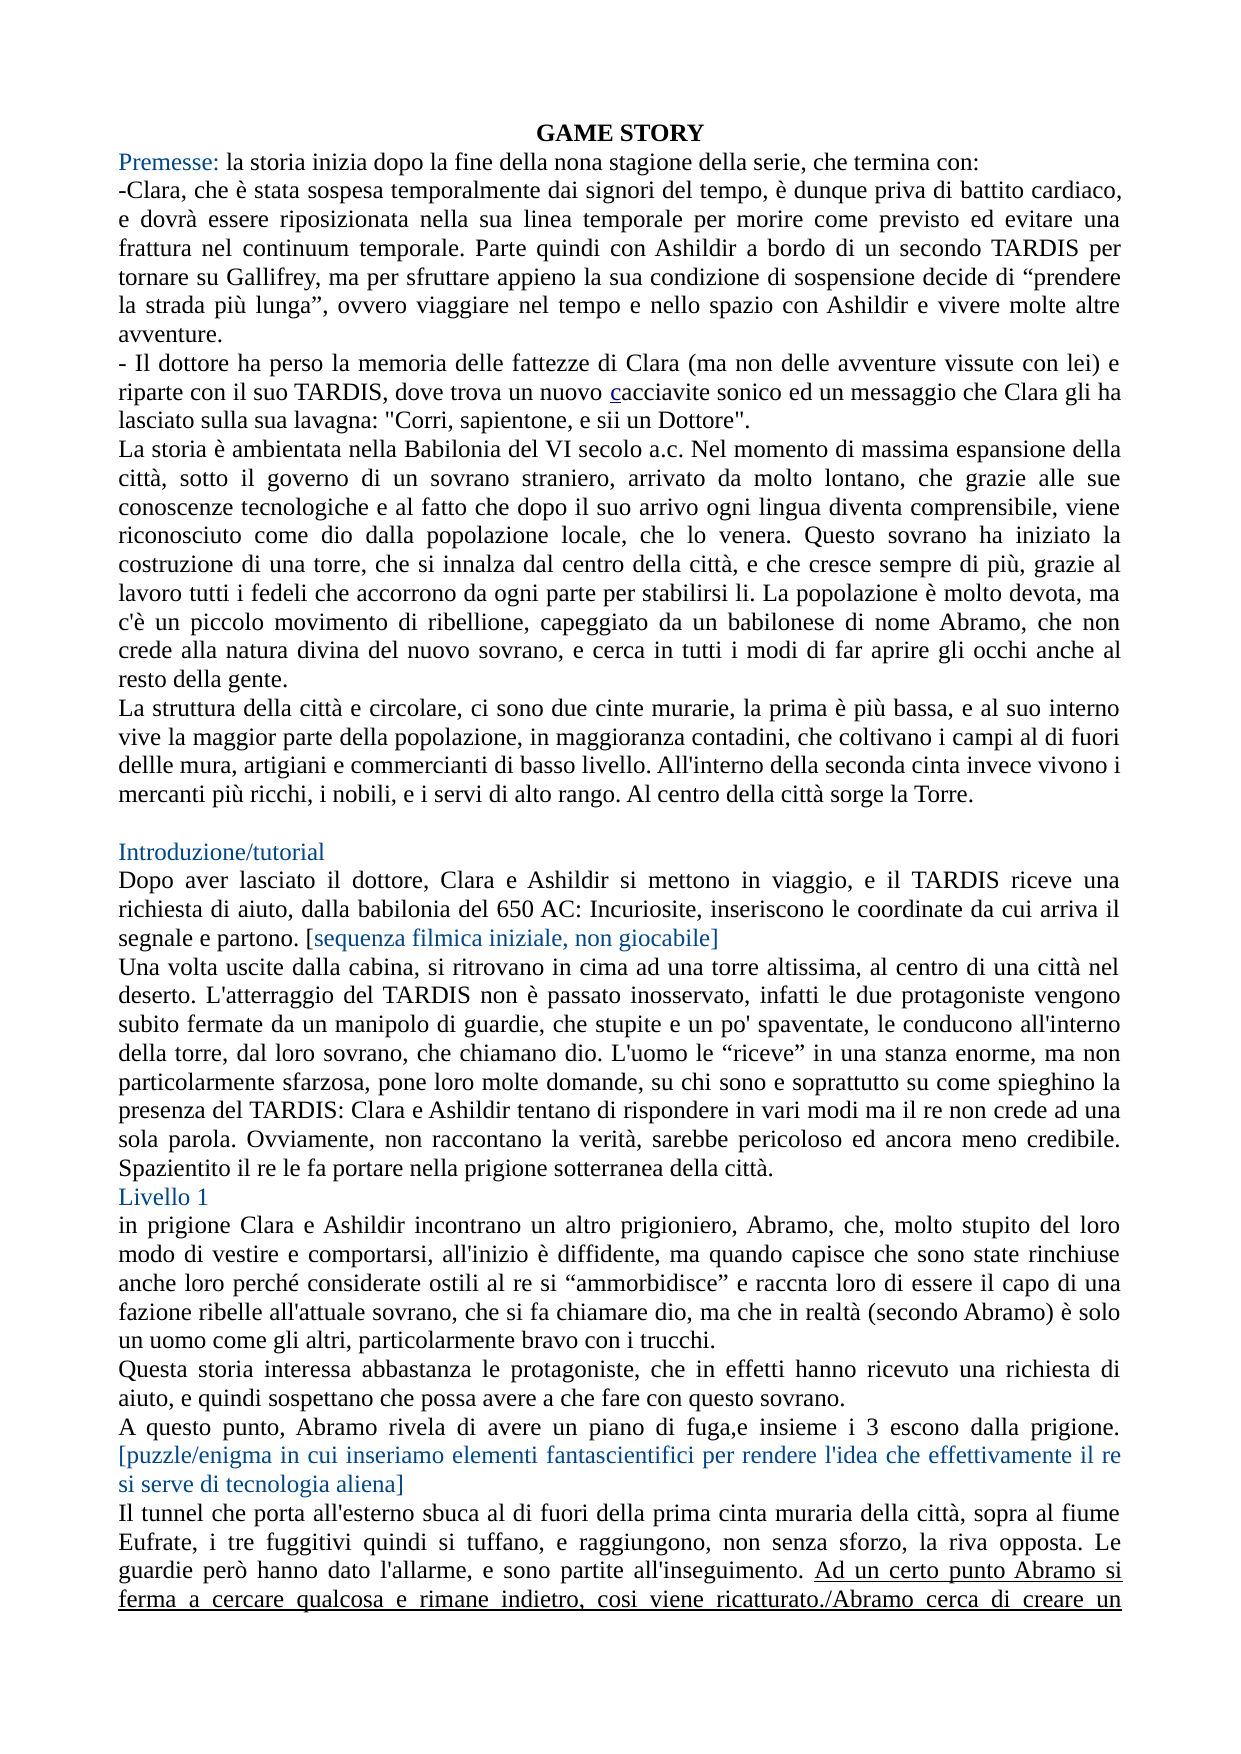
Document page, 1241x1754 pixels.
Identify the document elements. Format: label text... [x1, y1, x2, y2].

text Introduzione/tutorial [118, 837, 1122, 866]
text Il tunnel che porta all'esterno sbuca al di fuori della prima cinta muraria della città, sopra al fiume Eufrate, i tre fuggitivi quindi si tuffano, e raggiungono, non senza sforzo, la riva opposta. Le guardie però hanno dato l'allarme, e sono partite all'inseguimento. Ad un certo punto Abramo si ferma a cercare qualcosa e rimane indietro, cosi viene ricatturato./Abramo cerca di creare un [118, 1498, 1122, 1609]
text A questo punto, Abramo rivela di avere un piano di fuga,e insieme i 3 escono dalla prigione.[puzzle/enigma in cui inseriamo elementi fantascientifici per rendere l'idea che effettivamente il re si serve di tecnologia aliena] [118, 1412, 1122, 1498]
text La storia è ambientata nella Babilonia del VI secolo a.c. Nel momento di massima espansione della città, sotto il governo di un sovrano straniero, arrivato da molto lontano, che grazie alle sue conoscenze tecnologiche e al fatto che dopo il suo arrivo ogni lingua diventa comprensibile, viene riconosciuto come dio dalla popolazione locale, che lo venera. Questo sovrano ha iniziato la costruzione di una torre, che si innalza dal centro della città, e che cresce sempre di più, grazie al lavoro tutti i fedeli che accorrono da ogni parte per stabilirsi li. La popolazione è molto devota, ma c'è un piccolo movimento di ribellione, capeggiato da un babilonese di nome Abramo, che non crede alla natura divina del nuovo sovrano, e cerca in tutti i modi di far aprire gli occhi anche al resto della gente. La struttura della città e circolare, ci sono due cinte murarie, la prima è più bassa, e al suo interno vive la maggior parte della popolazione, in maggioranza contadini, che coltivano i campi al di fuori dellle mura, artigiani e commercianti di basso livello. All'interno della seconda cinta invece vivono i mercanti più ricchi, i nobili, e i servi di alto rango. Al centro della città sorge la Torre. [118, 434, 1122, 808]
text - Il dottore ha perso la memoria delle fattezze di Clara (ma non delle avventure vissute con lei) e riparte con il suo TARDIS, dove trova un nuovo cacciavite sonico ed un messaggio che Clara gli ha lasciato sulla sua lavagna: "Corri, sapientone, e sii un Dottore". [118, 348, 1122, 434]
text in prigione Clara e Ashildir incontrano un altro prigioniero, Abramo, che, molto stupito del loro modo di vestire e comportarsi, all'inizio è diffidente, ma quando capisce che sono state rinchiuse anche loro perché considerate ostili al re si “ammorbidisce” e raccnta loro di essere il capo di una fazione ribelle all'attuale sovrano, che si fa chiamare dio, ma che in realtà (secondo Abramo) è solo un uomo come gli altri, particolarmente bravo con i trucchi. [118, 1211, 1122, 1354]
text Questa storia interessa abbastanza le protagoniste, che in effetti hanno ricevuto una richiesta di aiuto, e quindi sospettano che possa avere a che fare con questo sovrano. [118, 1354, 1122, 1412]
text Livello 1 [118, 1182, 1122, 1211]
text -Clara, che è stata sospesa temporalmente dai signori del tempo, è dunque priva di battito cardiaco, e dovrà essere riposizionata nella sua linea temporale per morire come previsto ed evitare una frattura nel continuum temporale. Parte quindi con Ashildir a bordo di un secondo TARDIS per tornare su Gallifrey, ma per sfruttare appieno la sua condizione di sospensione decide di “prendere la strada più lunga”, ovvero viaggiare nel tempo e nello spazio con Ashildir e vivere molte altre avventure. [118, 176, 1122, 348]
text Premesse: la storia inizia dopo la fine della nona stagione della serie, che termina con: [118, 147, 1122, 176]
text Dopo aver lasciato il dottore, Clara e Ashildir si mettono in viaggio, e il TARDIS riceve una richiesta di aiuto, dalla babilonia del 650 AC: Incuriosite, inseriscono le coordinate da cui arriva il segnale e partono. [sequenza filmica iniziale, non giocabile] Una volta uscite dalla cabina, si ritrovano in cima ad una torre altissima, al centro di una città nel deserto. L'atterraggio del TARDIS non è passato inosservato, infatti le due protagoniste vengono subito fermate da un manipolo di guardie, che stupite e un po' spaventate, le conducono all'interno della torre, dal loro sovrano, che chiamano dio. L'uomo le “riceve” in una stanza enorme, ma non particolarmente sfarzosa, pone loro molte domande, su chi sono e soprattutto su come spieghino la presenza del TARDIS: Clara e Ashildir tentano di rispondere in vari modi ma il re non crede ad una sola parola. Ovviamente, non raccontano la verità, sarebbe pericoloso ed ancora meno credibile. Spazientito il re le fa portare nella prigione sotterranea della città. [118, 866, 1122, 1182]
text GAME STORY [118, 118, 1122, 147]
